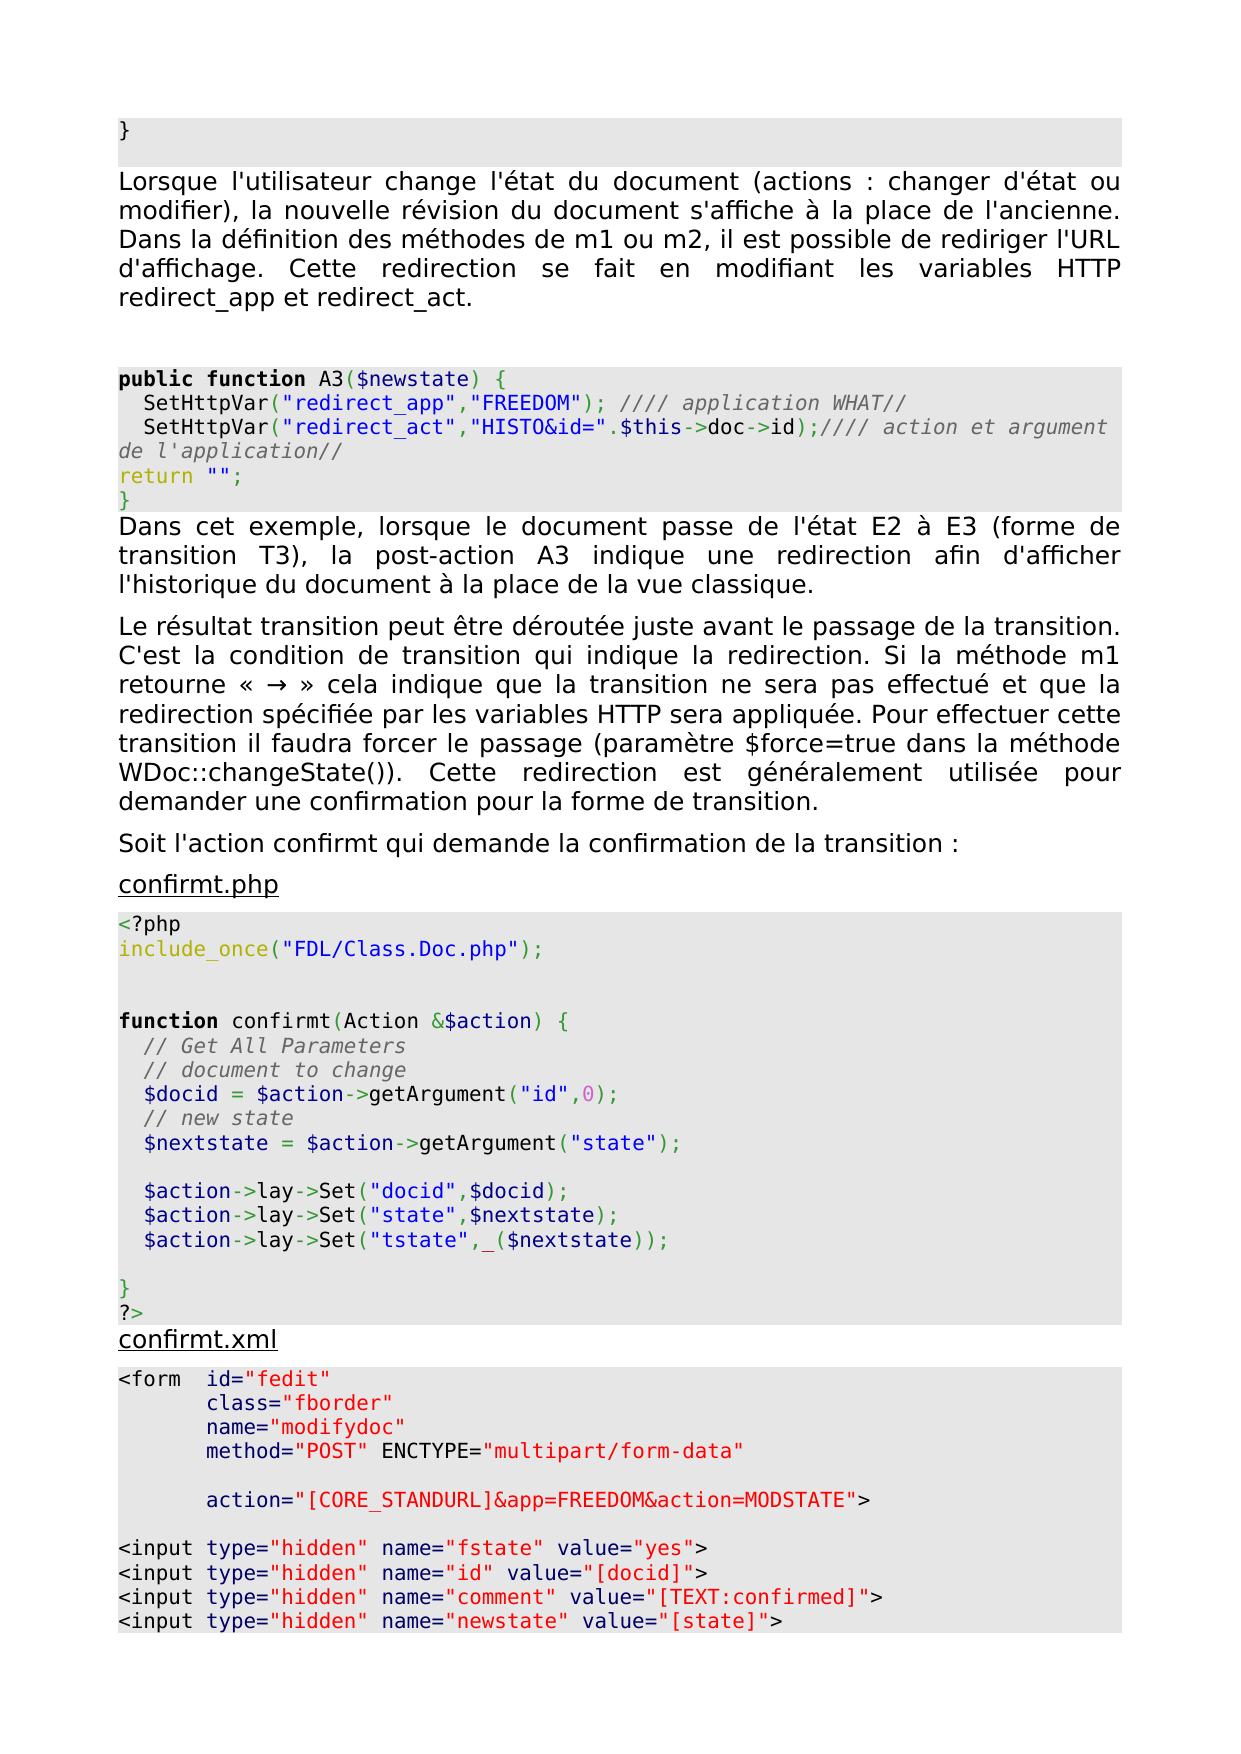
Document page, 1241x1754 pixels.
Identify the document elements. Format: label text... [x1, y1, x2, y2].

text public function A3($newstate) { [118, 367, 1122, 391]
text include_once("FDL/Class.Doc.php"); [118, 937, 1122, 961]
text // new state [118, 1106, 1122, 1131]
text SetHttpVar("redirect_act","HISTO&id=".$this->doc->id);//// action et argument de l'application// [118, 415, 1122, 464]
text $docid = $action->getArgument("id",0); [118, 1082, 1122, 1106]
text method="POST" ENCTYPE="multipart/form-data" [118, 1439, 1122, 1464]
text class="fborder" [118, 1391, 1122, 1415]
text return ""; [118, 464, 1122, 488]
text confirmt.php [118, 871, 1122, 900]
text Le résultat transition peut être déroutée juste avant le passage de la transition. C'est la condition de transition qui indique la redirection. Si la méthode m1 retourne « → » cela indique que la transition ne sera pas effectué et que la redirection spécifiée par les variables HTTP sera appliquée. Pour effectuer cette transition il faudra forcer le passage (paramètre $force=true dans la méthode WDoc::changeState()). Cette redirection est généralement utilisée pour demander une confirmation pour la forme de transition. [118, 612, 1122, 816]
text $nextstate = $action->getArgument("state"); [118, 1131, 1122, 1155]
text // Get All Parameters [118, 1034, 1122, 1058]
text <input type="hidden" name="id" value="[docid]"> [118, 1561, 1122, 1585]
text } [118, 1276, 1122, 1301]
text Lorsque l'utilisateur change l'état du document (actions : changer d'état ou modifier), la nouvelle révision du document s'affiche à la place de l'ancienne. Dans la définition des méthodes de m1 ou m2, il est possible de rediriger l'URL d'affichage. Cette redirection se fait en modifiant les variables HTTP redirect_app et redirect_act. [118, 167, 1122, 312]
text <input type="hidden" name="comment" value="[TEXT:confirmed]"> [118, 1585, 1122, 1609]
text SetHttpVar("redirect_app","FREEDOM"); //// application WHAT// [118, 391, 1122, 415]
text name="modifydoc" [118, 1415, 1122, 1439]
text $action->lay->Set("state",$nextstate); [118, 1203, 1122, 1228]
text action="[CORE_STANDURL]&app=FREEDOM&action=MODSTATE"> [118, 1488, 1122, 1512]
text } [118, 488, 1122, 512]
text } [118, 118, 1122, 167]
text $action->lay->Set("tstate",_($nextstate)); [118, 1228, 1122, 1252]
text ?> [118, 1301, 1122, 1325]
text Dans cet exemple, lorsque le document passe de l'état E2 à E3 (forme de transition T3), la post-action A3 indique une redirection afin d'afficher l'historique du document à la place de la vue classique. [118, 512, 1122, 600]
text <input type="hidden" name="fstate" value="yes"> [118, 1536, 1122, 1561]
text confirmt.xml [118, 1325, 1122, 1354]
text $action->lay->Set("docid",$docid); [118, 1179, 1122, 1203]
text // document to change [118, 1058, 1122, 1082]
text <form id="fedit" [118, 1367, 1122, 1391]
text function confirmt(Action &$action) { [118, 1009, 1122, 1034]
text <?php [118, 912, 1122, 937]
text Soit l'action confirmt qui demande la confirmation de la transition : [118, 829, 1122, 858]
text <input type="hidden" name="newstate" value="[state]"> [118, 1609, 1122, 1633]
